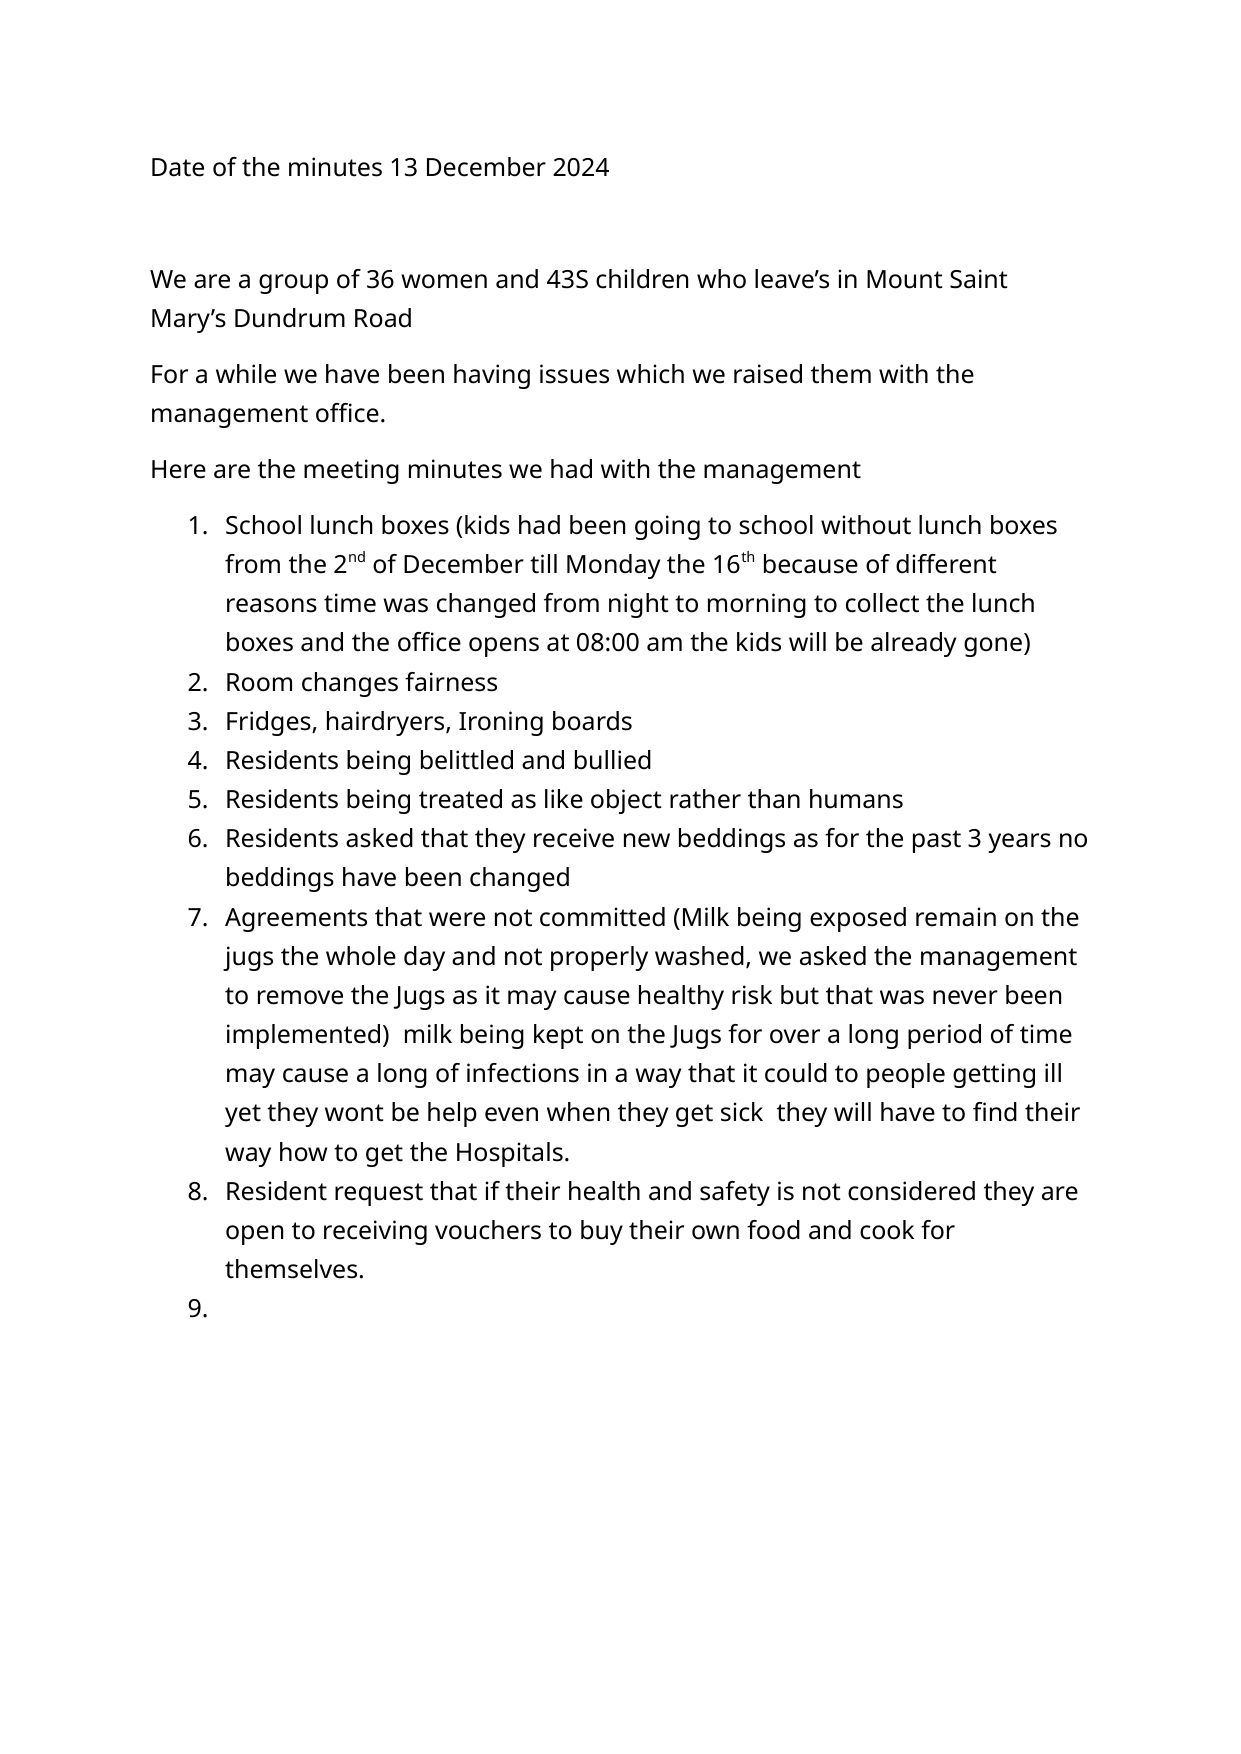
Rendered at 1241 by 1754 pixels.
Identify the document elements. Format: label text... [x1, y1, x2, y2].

list Fridges, hairdryers, Ironing boards [187, 703, 1090, 737]
list Resident request that if their health and safety is not considered they are open to receiving vouchers to buy their own food and cook for themselves. [187, 1173, 1090, 1286]
text For a while we have been having issues which we raised them with the management office. [150, 357, 1090, 430]
list Residents asked that they receive new beddings as for the past 3 years no beddings have been changed [187, 821, 1090, 894]
list School lunch boxes (kids had been going to school without lunch boxes from the 2nd of December till Monday the 16th because of different reasons time was changed from night to morning to collect the lunch boxes and the office opens at 08:00 am the kids will be already gone) [187, 507, 1090, 659]
list Residents being belittled and bullied [187, 742, 1090, 777]
list Agreements that were not committed (Milk being exposed remain on the jugs the whole day and not properly washed, we asked the management to remove the Jugs as it may cause healthy risk but that was never been implemented) milk being kept on the Jugs for over a long period of time may cause a long of infections in a way that it could to people getting ill yet they wont be help even when they get sick they will have to find their way how to get the Hospitals. [187, 899, 1090, 1168]
text Date of the minutes 13 December 2024 [150, 150, 1090, 184]
text Here are the meeting minutes we had with the management [150, 452, 1090, 486]
list Residents being treated as like object rather than humans [187, 782, 1090, 816]
list Room changes fairness [187, 664, 1090, 698]
text We are a group of 36 women and 43S children who leave’s in Mount Saint Mary’s Dundrum Road [150, 262, 1090, 335]
